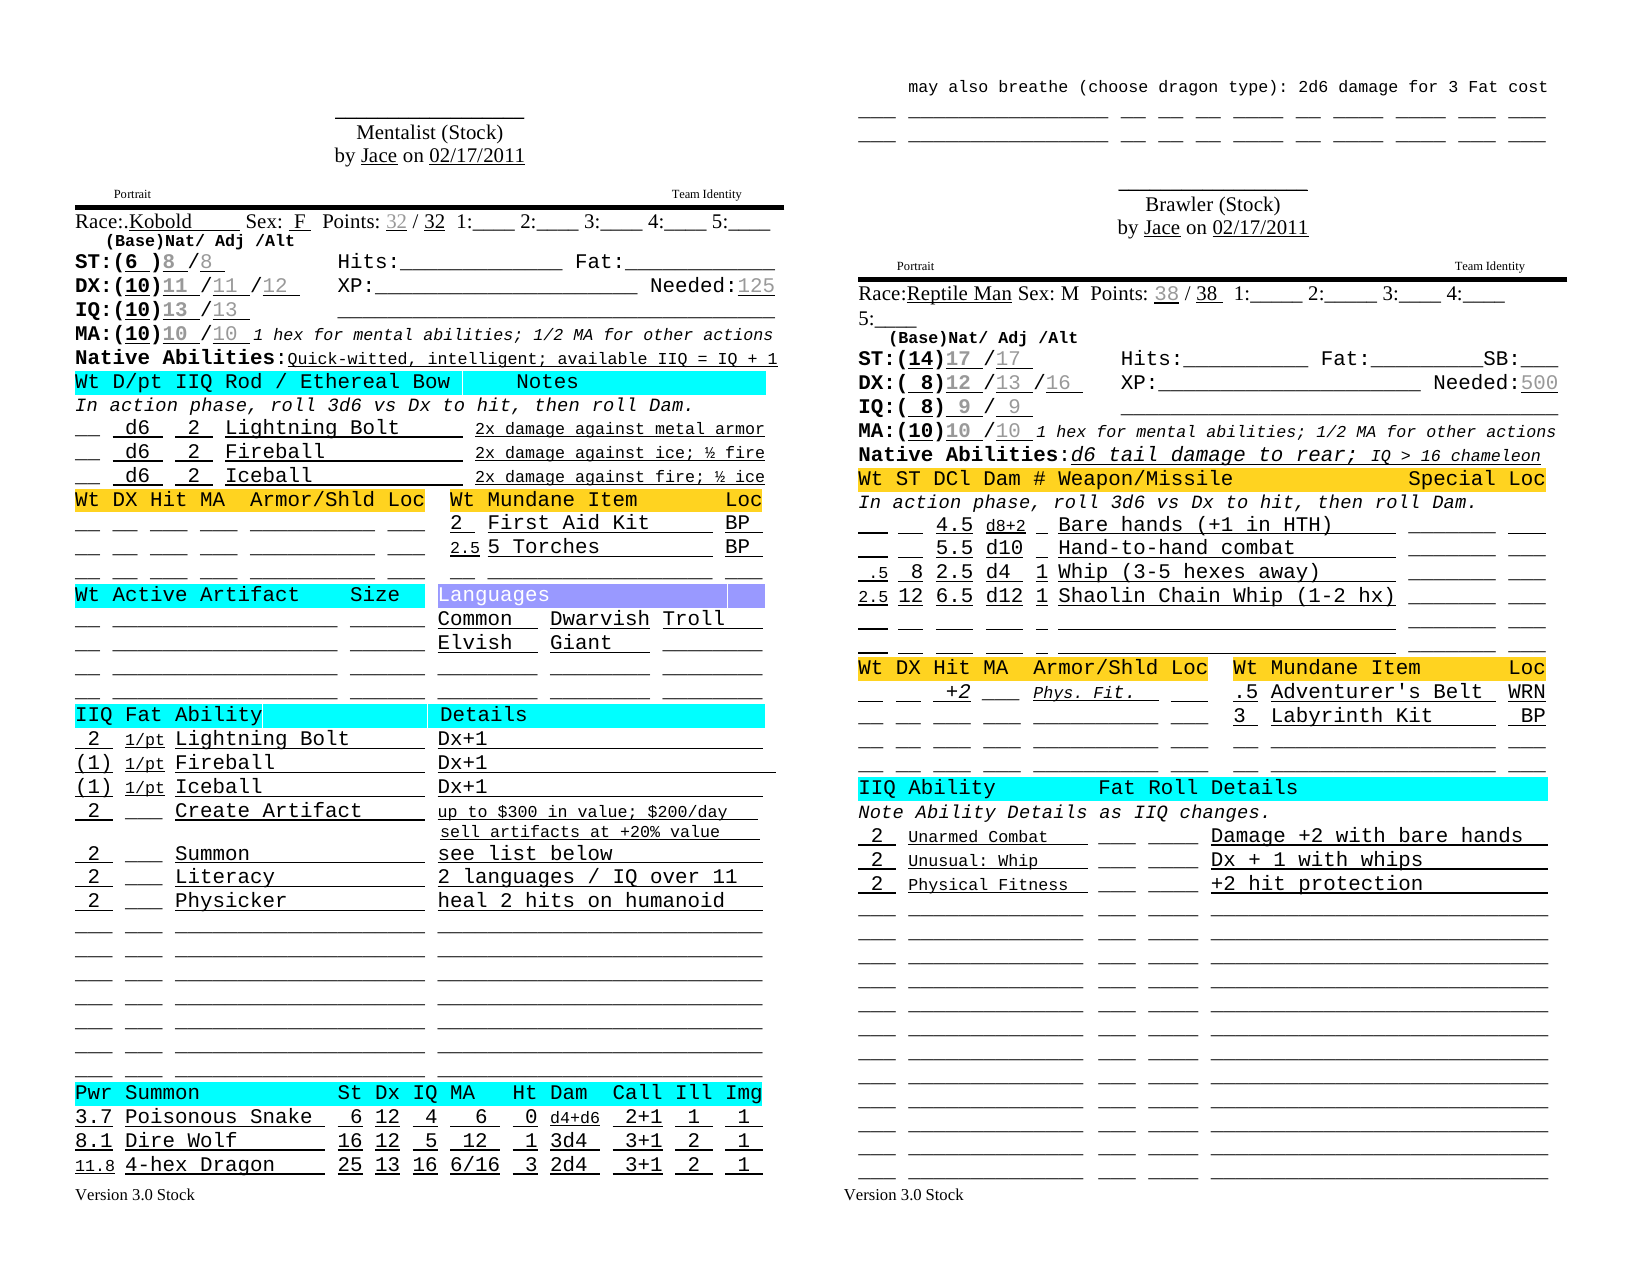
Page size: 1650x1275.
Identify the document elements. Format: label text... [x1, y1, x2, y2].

text sell artifacts at +20% value [75, 824, 784, 842]
text __ __ ___ ___ __________ ___ 2.5 5 Torches BP [75, 536, 784, 560]
text Native Abilities:Quick-witted, intelligent; available IIQ = IQ + 1 [75, 347, 784, 371]
text Wt DX Hit MA Armor/Shld Loc Wt Mundane Item Loc [858, 657, 1567, 681]
text (Base)Nat/ Adj /Alt [858, 330, 1567, 348]
text ___ ________________ __ __ __ ____ __ ____ ____ ___ ___ [858, 99, 1567, 123]
text by Jace on 02/17/2011 [75, 144, 784, 167]
text In action phase, roll 3d6 vs Dx to hit, then roll Dam. [75, 395, 784, 417]
text IIQ Ability Fat Roll Details [858, 777, 1567, 801]
text ___ ___ ____________________ __________________________ [75, 938, 784, 962]
text ___ ___ ____________________ __________________________ [75, 914, 784, 938]
text .5 8 2.5 d4 1 Whip (3-5 hexes away) _______ ___ [858, 561, 1567, 585]
text 2 ___ Physicker heal 2 hits on humanoid [75, 890, 784, 914]
text (Base)Nat/ Adj /Alt [75, 233, 784, 251]
text ___ ______________ ___ ____ ___________________________ [858, 1136, 1567, 1160]
text __ __ ___ ___ __________ ___ __ __________________ ___ [858, 729, 1567, 753]
text ___ ___ ____________________ __________________________ [75, 986, 784, 1010]
text __ __ ___ ___ __________ ___ 2 First Aid Kit BP [75, 512, 784, 536]
text ___ ______________ ___ ____ ___________________________ [858, 1041, 1567, 1064]
text 2 Unarmed Combat ___ ____ Damage +2 with bare hands [858, 825, 1567, 849]
text 2 1/pt Lightning Bolt Dx+1 [75, 728, 784, 752]
text 3.7 Poisonous Snake 6 12 4 6 0 d4+d6 2+1 1 1 [75, 1106, 784, 1130]
text __ __________________ ______ Common Dwarvish Troll [75, 608, 784, 632]
text (1) 1/pt Iceball Dx+1 [75, 776, 784, 800]
text 2 ___ Summon see list below [75, 842, 784, 866]
text 2.5 12 6.5 d12 1 Shaolin Chain Whip (1-2 hx) _______ ___ [858, 585, 1567, 609]
text Wt Active Artifact Size Languages [75, 584, 784, 608]
text 4.5 d8+2 Bare hands (+1 in HTH) _______ [858, 513, 1567, 537]
text 2 ___ Create Artifact up to $300 in value; $200/day [75, 800, 784, 824]
text ___ ______________ ___ ____ ___________________________ [858, 897, 1567, 921]
text IIQ Fat Ability Details [75, 704, 784, 728]
text (1) 1/pt Fireball Dx+1 [75, 752, 784, 776]
text ___ ___ ____________________ __________________________ [75, 1034, 784, 1058]
text __ __ ___ ___ __________ ___ 3 Labyrinth Kit BP [858, 705, 1567, 729]
text ___ ______________ ___ ____ ___________________________ [858, 1064, 1567, 1088]
text may also breathe (choose dragon type): 2d6 damage for 3 Fat cost [858, 75, 1567, 99]
text DX:(10)11 /11 /12 XP:_____________________ Needed:125 [75, 275, 784, 299]
text ___ ______________ ___ ____ ___________________________ [858, 921, 1567, 945]
text Brawler (Stock) [858, 193, 1567, 216]
text Race:.Kobold Sex: F Points: 32 / 32 1:____ 2:____ 3:____ 4:____ 5:____ [75, 210, 784, 233]
text ___ ___ ____________________ __________________________ [75, 1010, 784, 1034]
text IQ:( 8) 9 / 9 ___________________________________ [858, 396, 1567, 420]
text __ __ ___ ___ __________ ___ __ __________________ ___ [75, 560, 784, 584]
text ST:(6 )8 /8 Hits:_____________ Fat:____________ [75, 251, 784, 275]
text Wt ST DCl Dam # Weapon/Missile Special Loc [858, 468, 1567, 492]
text Race:Reptile Man Sex: M Points: 38 / 38 1:_____ 2:_____ 3:____ 4:____ 5:____ [858, 282, 1567, 330]
text 8.1 Dire Wolf 16 12 5 12 1 3d4 3+1 2 1 [75, 1130, 784, 1154]
text _______ ___ [858, 609, 1567, 633]
text 2 Unusual: Whip ___ ____ Dx + 1 with whips [858, 849, 1567, 873]
text Note Ability Details as IIQ changes. [858, 801, 1567, 825]
text Portrait Team Identity [75, 179, 784, 205]
text by Jace on 02/17/2011 [858, 216, 1567, 239]
text ___ ________________ __ __ __ ____ __ ____ ____ ___ ___ [858, 123, 1567, 147]
text ___ ______________ ___ ____ ___________________________ [858, 1160, 1567, 1184]
text 11.8 4-hex Dragon 25 13 16 6/16 3 2d4 3+1 2 1 [75, 1154, 784, 1178]
text ___ ______________ ___ ____ ___________________________ [858, 1088, 1567, 1112]
text Wt D/pt IIQ Rod / Ethereal Bow Notes [75, 371, 784, 395]
text Native Abilities:d6 tail damage to rear; IQ > 16 chameleon [858, 444, 1567, 468]
text +2 ___ Phys. Fit. .5 Adventurer's Belt WRN [858, 681, 1567, 705]
text MA:(10)10 /10 1 hex for mental abilities; 1/2 MA for other actions [75, 323, 784, 347]
text ST:(14)17 /17 Hits:__________ Fat:_________SB:___ [858, 348, 1567, 372]
text IQ:(10)13 /13 ___________________________________ [75, 299, 784, 323]
text ___ ___ ____________________ __________________________ [75, 1058, 784, 1082]
text __ d6 2 Iceball 2x damage against fire; ½ ice [75, 464, 784, 488]
text __________________ [75, 98, 784, 121]
text __ __________________ ______ ________ ________ ________ [75, 680, 784, 704]
text ___ ______________ ___ ____ ___________________________ [858, 945, 1567, 969]
text __ __________________ ______ ________ ________ ________ [75, 656, 784, 680]
text __ d6 2 Lightning Bolt 2x damage against metal armor __ d6 2 Fireball 2x damage against ice; ½ fire [75, 417, 784, 464]
text _______ ___ [858, 633, 1567, 657]
text __ __________________ ______ Elvish Giant ________ [75, 632, 784, 656]
text In action phase, roll 3d6 vs Dx to hit, then roll Dam. [858, 492, 1567, 513]
text __________________ [858, 170, 1567, 193]
text ___ ______________ ___ ____ ___________________________ [858, 969, 1567, 993]
text 2 Physical Fitness ___ ____ +2 hit protection [858, 873, 1567, 897]
text ___ ______________ ___ ____ ___________________________ [858, 1017, 1567, 1041]
text ___ ______________ ___ ____ ___________________________ [858, 993, 1567, 1017]
text DX:( 8)12 /13 /16 XP:_____________________ Needed:500 [858, 372, 1567, 396]
text ___ ______________ ___ ____ ___________________________ [858, 1112, 1567, 1136]
text Pwr Summon St Dx IQ MA Ht Dam Call Ill Img [75, 1082, 784, 1106]
text Mentalist (Stock) [75, 121, 784, 144]
text ___ ___ ____________________ __________________________ [75, 962, 784, 986]
text 2 ___ Literacy 2 languages / IQ over 11 [75, 866, 784, 890]
text Portrait Team Identity [858, 251, 1567, 277]
text MA:(10)10 /10 1 hex for mental abilities; 1/2 MA for other actions [858, 420, 1567, 444]
text 5.5 d10 Hand-to-hand combat _______ ___ [858, 537, 1567, 561]
text Wt DX Hit MA Armor/Shld Loc Wt Mundane Item Loc [75, 488, 784, 512]
text __ __ ___ ___ __________ ___ __ __________________ ___ [858, 753, 1567, 777]
